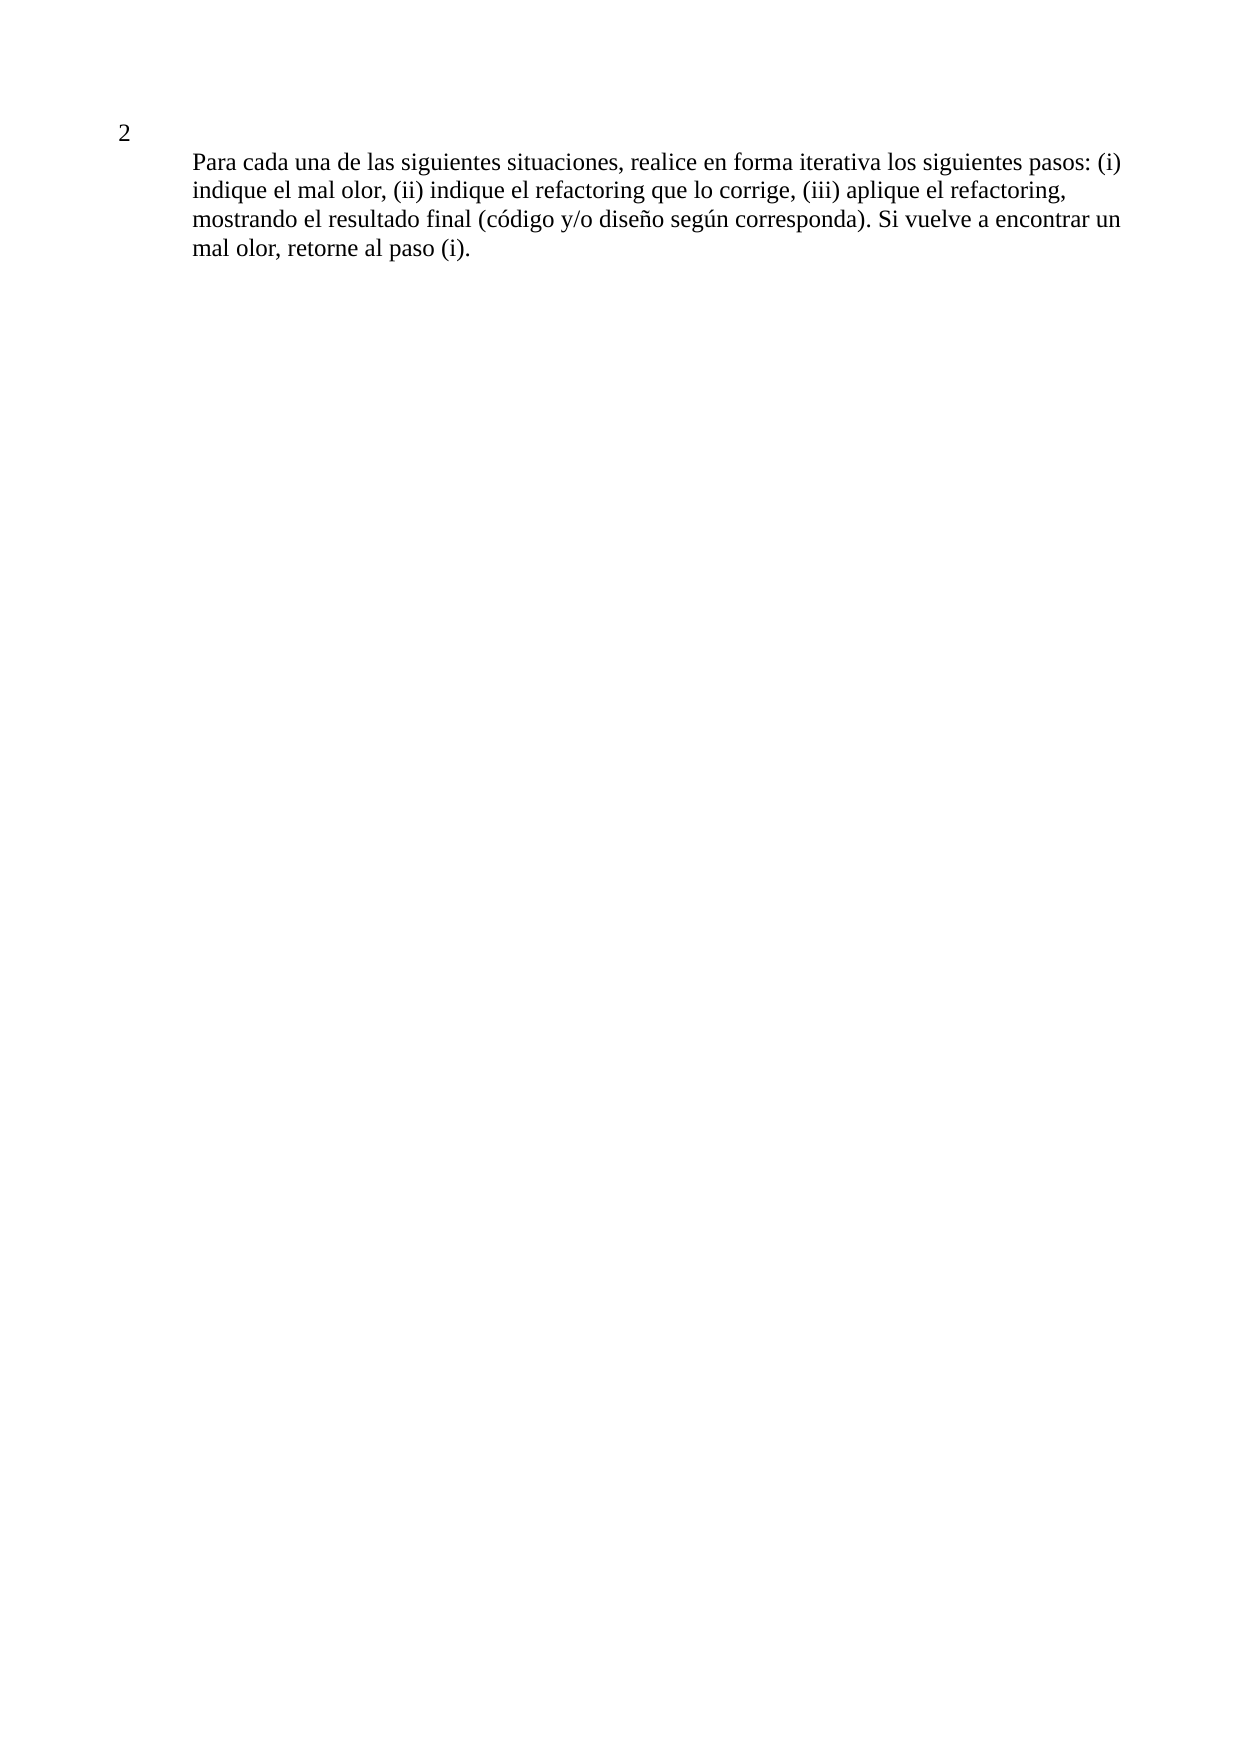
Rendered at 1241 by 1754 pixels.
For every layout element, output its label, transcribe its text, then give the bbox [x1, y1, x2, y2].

text 2 Para cada una de las siguientes situaciones, realice en forma iterativa los siguientes pasos: (i) indique el mal olor, (ii) indique el refactoring que lo corrige, (iii) aplique el refactoring, mostrando el resultado final (código y/o diseño según corresponda). Si vuelve a encontrar un mal olor, retorne al paso (i). [118, 118, 1122, 262]
